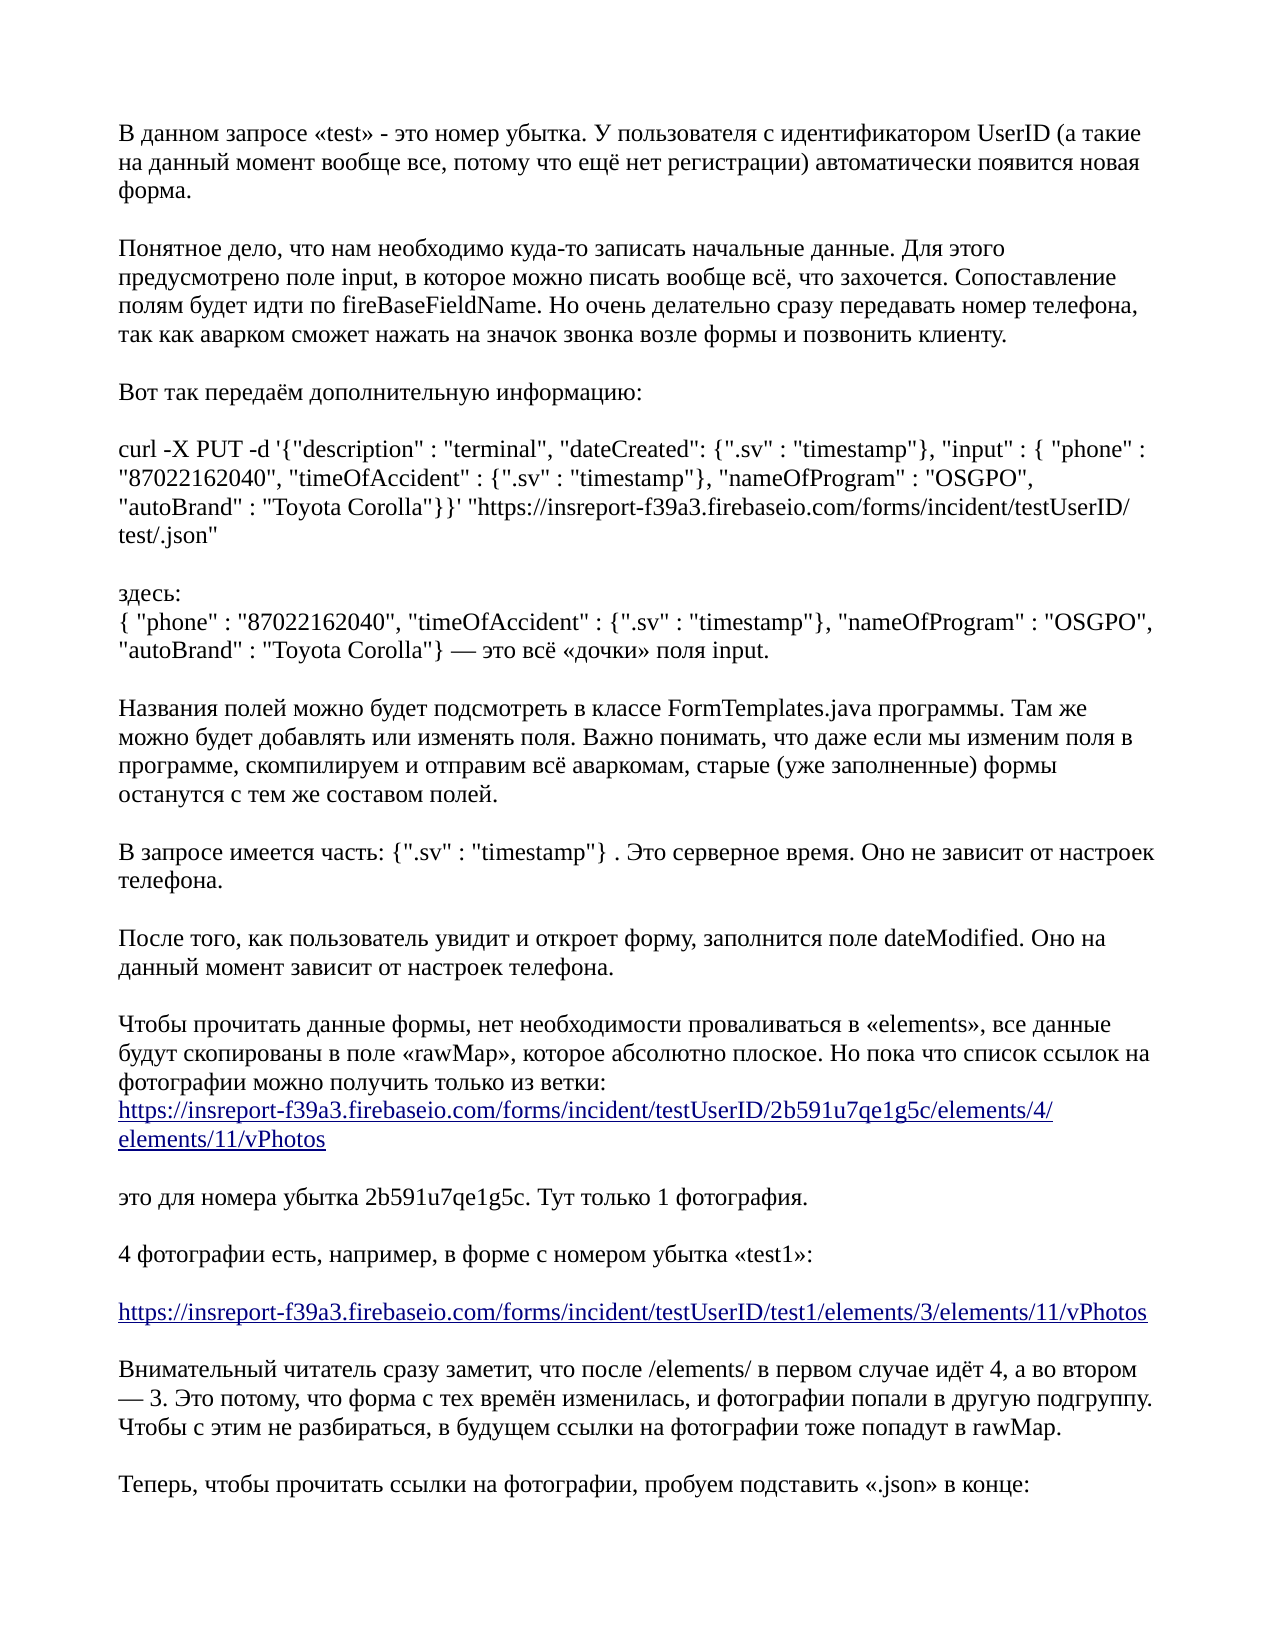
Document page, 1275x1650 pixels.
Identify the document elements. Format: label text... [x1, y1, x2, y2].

text Понятное дело, что нам необходимо куда-то записать начальные данные. Для этого предусмотрено поле input, в которое можно писать вообще всё, что захочется. Сопоставление полям будет идти по fireBaseFieldName. Но очень делательно сразу передавать номер телефона, так как аварком сможет нажать на значок звонка возле формы и позвонить клиенту. [118, 233, 1157, 348]
text Теперь, чтобы прочитать ссылки на фотографии, пробуем подставить «.json» в конце: [118, 1469, 1157, 1498]
text https://insreport-f39a3.firebaseio.com/forms/incident/testUserID/2b591u7qe1g5c/elements/4/elements/11/vPhotos [118, 1096, 1157, 1153]
text В данном запросе «test» - это номер убытка. У пользователя с идентификатором UserID (а такие на данный момент вообще все, потому что ещё нет регистрации) автоматически появится новая форма. [118, 118, 1157, 204]
text После того, как пользователь увидит и откроет форму, заполнится поле dateModified. Оно на данный момент зависит от настроек телефона. [118, 923, 1157, 981]
text Вот так передаём дополнительную информацию: [118, 377, 1157, 406]
text В запросе имеется часть: {".sv" : "timestamp"} . Это серверное время. Оно не зависит от настроек телефона. [118, 837, 1157, 894]
text здесь: [118, 578, 1157, 607]
text 4 фотографии есть, например, в форме с номером убытка «test1»: [118, 1239, 1157, 1268]
text Внимательный читатель сразу заметит, что после /elements/ в первом случае идёт 4, а во втором — 3. Это потому, что форма с тех времён изменилась, и фотографии попали в другую подгруппу. Чтобы с этим не разбираться, в будущем ссылки на фотографии тоже попадут в rawMap. [118, 1354, 1157, 1441]
text { "phone" : "87022162040", "timeOfAccident" : {".sv" : "timestamp"}, "nameOfProgram" : "OSGPO", "autoBrand" : "Toyota Corolla"} — это всё «дочки» поля input. [118, 607, 1157, 664]
text это для номера убытка 2b591u7qe1g5c. Тут только 1 фотография. [118, 1182, 1157, 1211]
text curl -X PUT -d '{"description" : "terminal", "dateCreated": {".sv" : "timestamp"}, "input" : { "phone" : "87022162040", "timeOfAccident" : {".sv" : "timestamp"}, "nameOfProgram" : "OSGPO", "autoBrand" : "Toyota Corolla"}}' "https://insreport-f39a3.firebaseio.com/forms/incident/testUserID/test/.json" [118, 434, 1157, 549]
text Чтобы прочитать данные формы, нет необходимости проваливаться в «elements», все данные будут скопированы в поле «rawMap», которое абсолютно плоское. Но пока что список ссылок на фотографии можно получить только из ветки: [118, 1009, 1157, 1096]
text https://insreport-f39a3.firebaseio.com/forms/incident/testUserID/test1/elements/3/elements/11/vPhotos [118, 1297, 1157, 1326]
text Названия полей можно будет подсмотреть в классе FormTemplates.java программы. Там же можно будет добавлять или изменять поля. Важно понимать, что даже если мы изменим поля в программе, скомпилируем и отправим всё аваркомам, старые (уже заполненные) формы останутся с тем же составом полей. [118, 693, 1157, 808]
